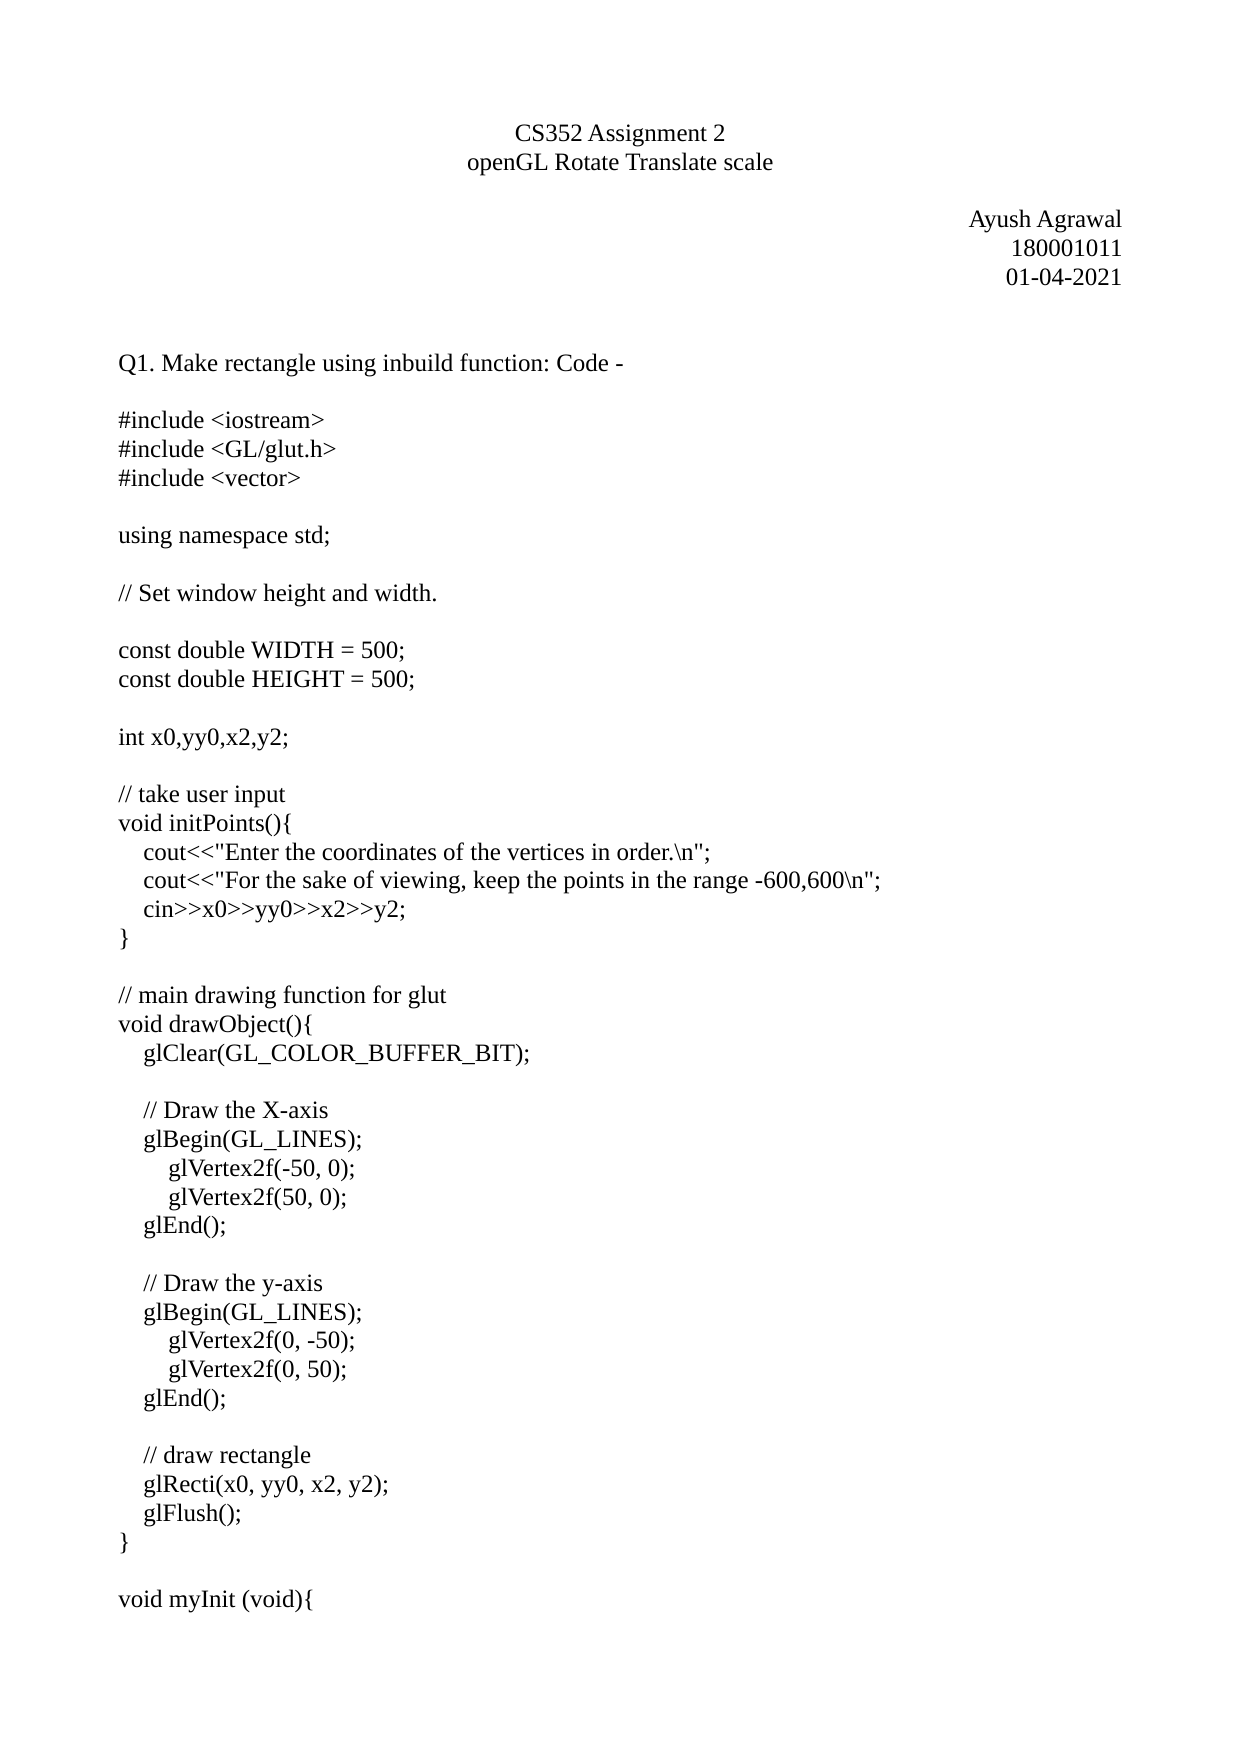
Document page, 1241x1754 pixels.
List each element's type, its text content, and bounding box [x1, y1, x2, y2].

text // draw rectangle [118, 1441, 1122, 1469]
text 180001011 [118, 233, 1122, 262]
text glVertex2f(-50, 0); [118, 1153, 1122, 1182]
text CS352 Assignment 2 [118, 118, 1122, 147]
text glEnd(); [118, 1383, 1122, 1412]
text // Draw the y-axis [118, 1268, 1122, 1297]
text glVertex2f(50, 0); [118, 1182, 1122, 1211]
text // take user input [118, 779, 1122, 808]
text glVertex2f(0, -50); [118, 1326, 1122, 1354]
text int x0,yy0,x2,y2; [118, 722, 1122, 751]
text glClear(GL_COLOR_BUFFER_BIT); [118, 1038, 1122, 1067]
text cout<<"Enter the coordinates of the vertices in order.\n"; [118, 837, 1122, 866]
text void initPoints(){ [118, 808, 1122, 837]
text openGL Rotate Translate scale [118, 147, 1122, 176]
text #include <iostream> [118, 406, 1122, 434]
text cin>>x0>>yy0>>x2>>y2; [118, 894, 1122, 923]
text glRecti(x0, yy0, x2, y2); [118, 1469, 1122, 1498]
text glEnd(); [118, 1211, 1122, 1239]
text cout<<"For the sake of viewing, keep the points in the range -600,600\n"; [118, 866, 1122, 894]
text glBegin(GL_LINES); [118, 1124, 1122, 1153]
text const double WIDTH = 500; [118, 636, 1122, 664]
text Ayush Agrawal [118, 204, 1122, 233]
text Q1. Make rectangle using inbuild function: Code - [118, 348, 1122, 377]
text void drawObject(){ [118, 1009, 1122, 1038]
text glFlush(); [118, 1498, 1122, 1527]
text // Draw the X-axis [118, 1096, 1122, 1124]
text // Set window height and width. [118, 578, 1122, 607]
text void myInit (void){ [118, 1584, 1122, 1613]
text } [118, 1527, 1122, 1556]
text using namespace std; [118, 521, 1122, 549]
text } [118, 923, 1122, 952]
text #include <GL/glut.h> [118, 434, 1122, 463]
text 01-04-2021 [118, 262, 1122, 291]
text glVertex2f(0, 50); [118, 1354, 1122, 1383]
text const double HEIGHT = 500; [118, 664, 1122, 693]
text glBegin(GL_LINES); [118, 1297, 1122, 1326]
text #include <vector> [118, 463, 1122, 492]
text // main drawing function for glut [118, 981, 1122, 1009]
